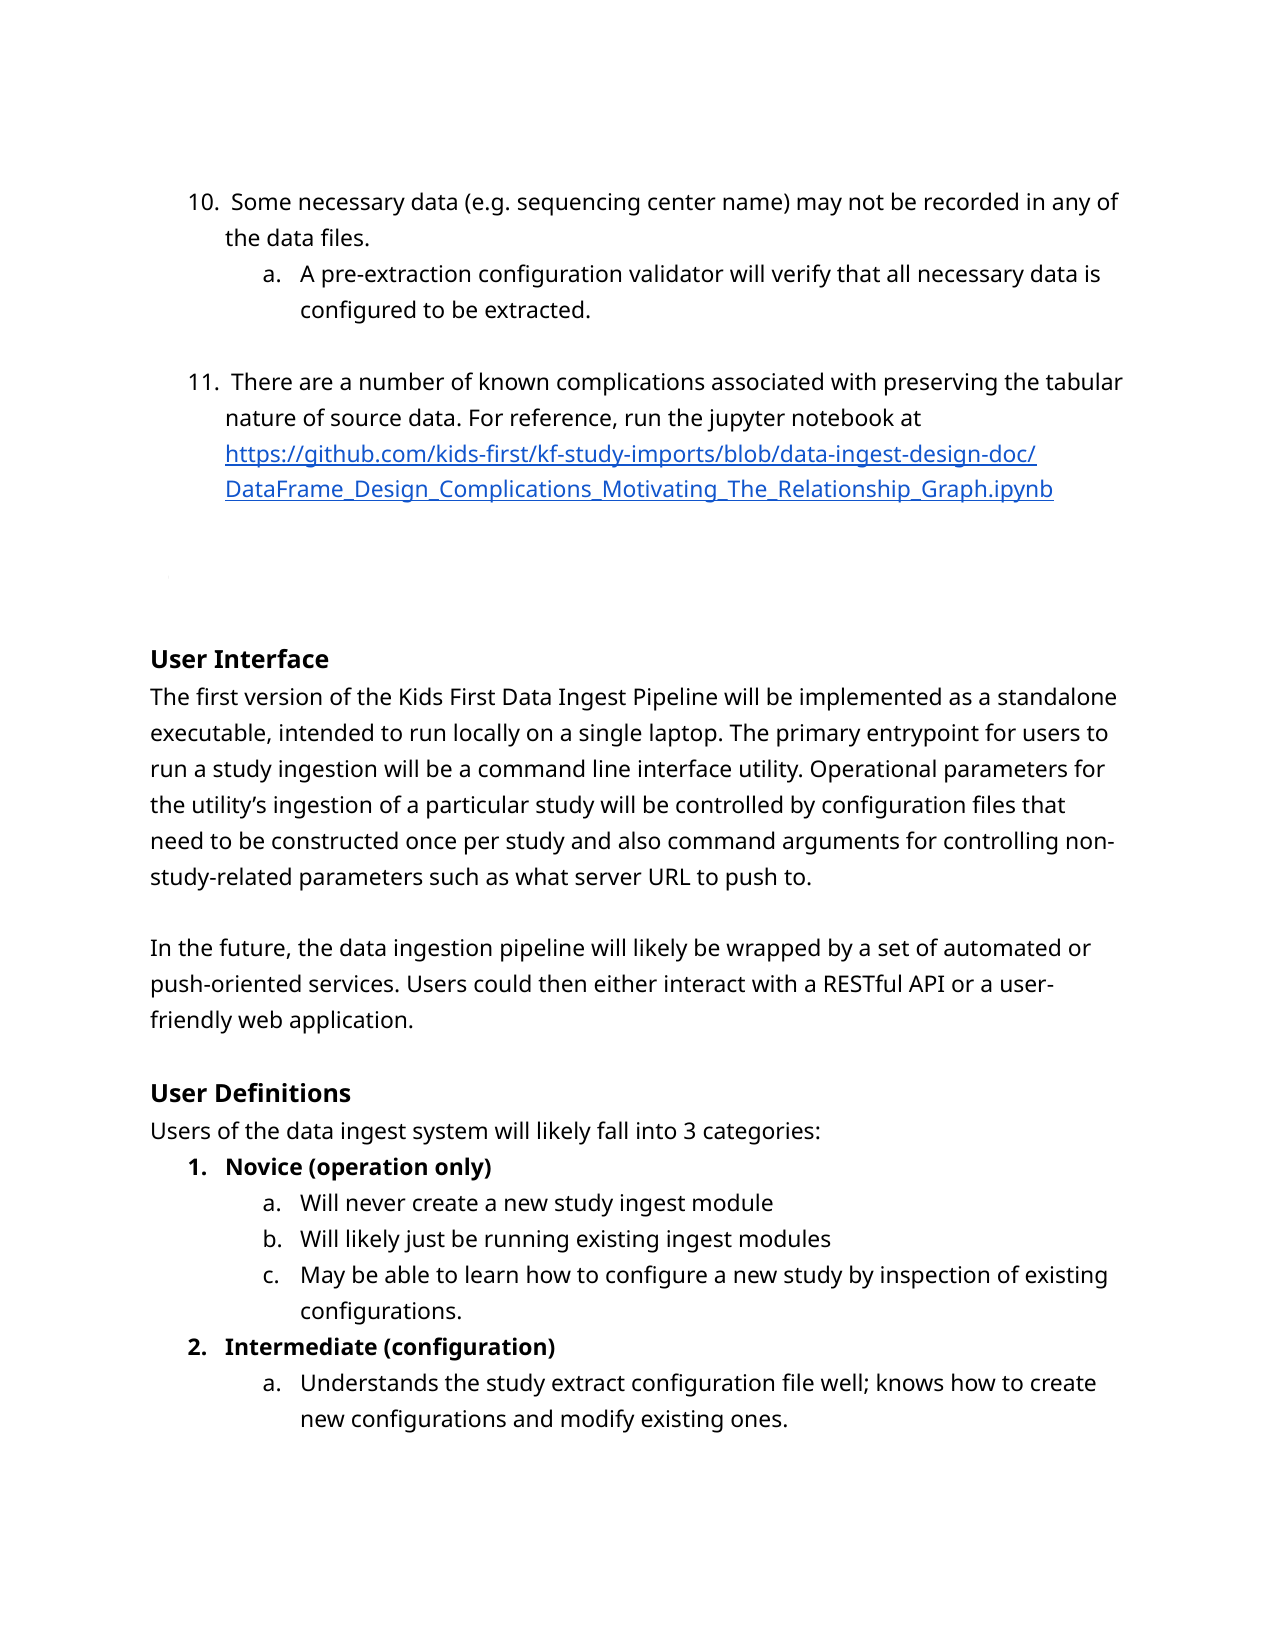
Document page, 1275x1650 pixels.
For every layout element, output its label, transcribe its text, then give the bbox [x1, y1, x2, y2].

text The first version of the Kids First Data Ingest Pipeline will be implemented as a standalone executable, intended to run locally on a single laptop. The primary entrypoint for users to run a study ingestion will be a command line interface utility. Operational parameters for the utility’s ingestion of a particular study will be controlled by configuration files that need to be constructed once per study and also command arguments for controlling non-study-related parameters such as what server URL to push to. [150, 681, 1125, 892]
list Understands the study extract configuration file well; knows how to create new configurations and modify existing ones. [262, 1367, 1125, 1434]
text Users of the data ingest system will likely fall into 3 categories: [150, 1115, 1125, 1147]
list There are a number of known complications associated with preserving the tabular nature of source data. For reference, run the jupyter notebook at https://github.com/kids-first/kf-study-imports/blob/data-ingest-design-doc/DataFrame_Design_Complications_Motivating_The_Relationship_Graph.ipynb [187, 366, 1125, 536]
text In the future, the data ingestion pipeline will likely be wrapped by a set of automated or push-oriented services. Users could then either interact with a RESTful API or a user-friendly web application. [150, 932, 1125, 1036]
list Will likely just be running existing ingest modules [262, 1223, 1125, 1254]
list [262, 150, 1125, 181]
list May be able to learn how to configure a new study by inspection of existing configurations. [262, 1259, 1125, 1326]
text User Definitions [150, 1076, 1125, 1110]
list Intermediate (configuration) [187, 1331, 1125, 1362]
list Novice (operation only) [187, 1151, 1125, 1182]
list Some necessary data (e.g. sequencing center name) may not be recorded in any of the data files. [187, 186, 1125, 253]
text User Interface [150, 642, 1125, 676]
list A pre-extraction configuration validator will verify that all necessary data is configured to be extracted. [262, 258, 1125, 325]
list Will never create a new study ingest module [262, 1187, 1125, 1218]
